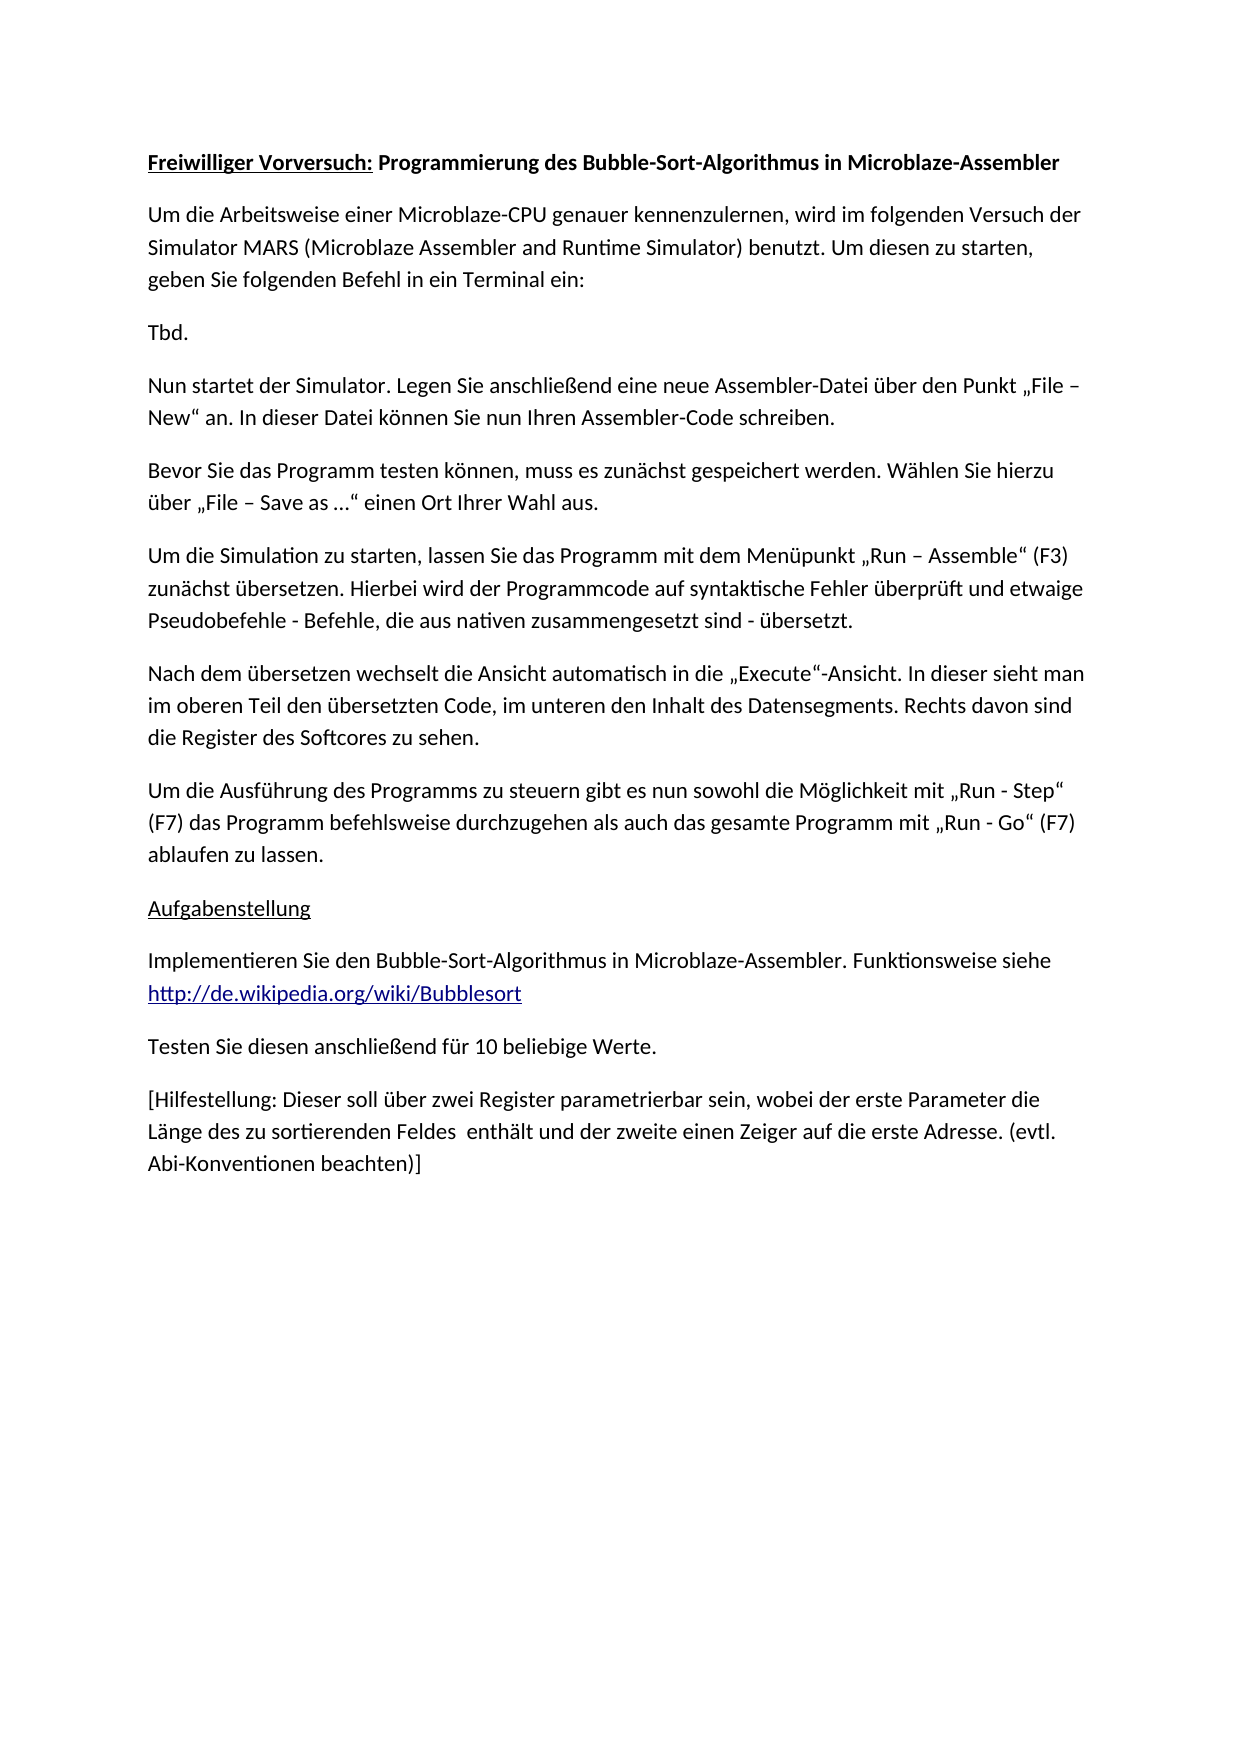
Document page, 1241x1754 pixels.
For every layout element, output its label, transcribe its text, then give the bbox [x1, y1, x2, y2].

text [Hilfestellung: Dieser soll über zwei Register parametrierbar sein, wobei der erste Parameter die Länge des zu sortierenden Feldes enthält und der zweite einen Zeiger auf die erste Adresse. (evtl. Abi-Konventionen beachten)] [148, 1085, 1093, 1177]
text Um die Arbeitsweise einer Microblaze-CPU genauer kennenzulernen, wird im folgenden Versuch der Simulator MARS (Microblaze Assembler and Runtime Simulator) benutzt. Um diesen zu starten, geben Sie folgenden Befehl in ein Terminal ein: [148, 201, 1093, 293]
text Bevor Sie das Programm testen können, muss es zunächst gespeichert werden. Wählen Sie hierzu über „File – Save as …“ einen Ort Ihrer Wahl aus. [148, 456, 1093, 516]
text Nach dem übersetzen wechselt die Ansicht automatisch in die „Execute“-Ansicht. In dieser sieht man im oberen Teil den übersetzten Code, im unteren den Inhalt des Datensegments. Rechts davon sind die Register des Softcores zu sehen. [148, 659, 1093, 751]
text Freiwilliger Vorversuch: Programmierung des Bubble-Sort-Algorithmus in Microblaze-Assembler [148, 148, 1093, 176]
text Implementieren Sie den Bubble-Sort-Algorithmus in Microblaze-Assembler. Funktionsweise siehe http://de.wikipedia.org/wiki/Bubblesort [148, 947, 1093, 1007]
text Aufgabenstellung [148, 894, 1093, 922]
text Testen Sie diesen anschließend für 10 beliebige Werte. [148, 1032, 1093, 1060]
text Tbd. [148, 318, 1093, 346]
text Um die Ausführung des Programms zu steuern gibt es nun sowohl die Möglichkeit mit „Run - Step“ (F7) das Programm befehlsweise durchzugehen als auch das gesamte Programm mit „Run - Go“ (F7) ablaufen zu lassen. [148, 776, 1093, 869]
text Um die Simulation zu starten, lassen Sie das Programm mit dem Menüpunkt „Run – Assemble“ (F3) zunächst übersetzen. Hierbei wird der Programmcode auf syntaktische Fehler überprüft und etwaige Pseudobefehle - Befehle, die aus nativen zusammengesetzt sind - übersetzt. [148, 541, 1093, 634]
text Nun startet der Simulator. Legen Sie anschließend eine neue Assembler-Datei über den Punkt „File – New“ an. In dieser Datei können Sie nun Ihren Assembler-Code schreiben. [148, 371, 1093, 431]
